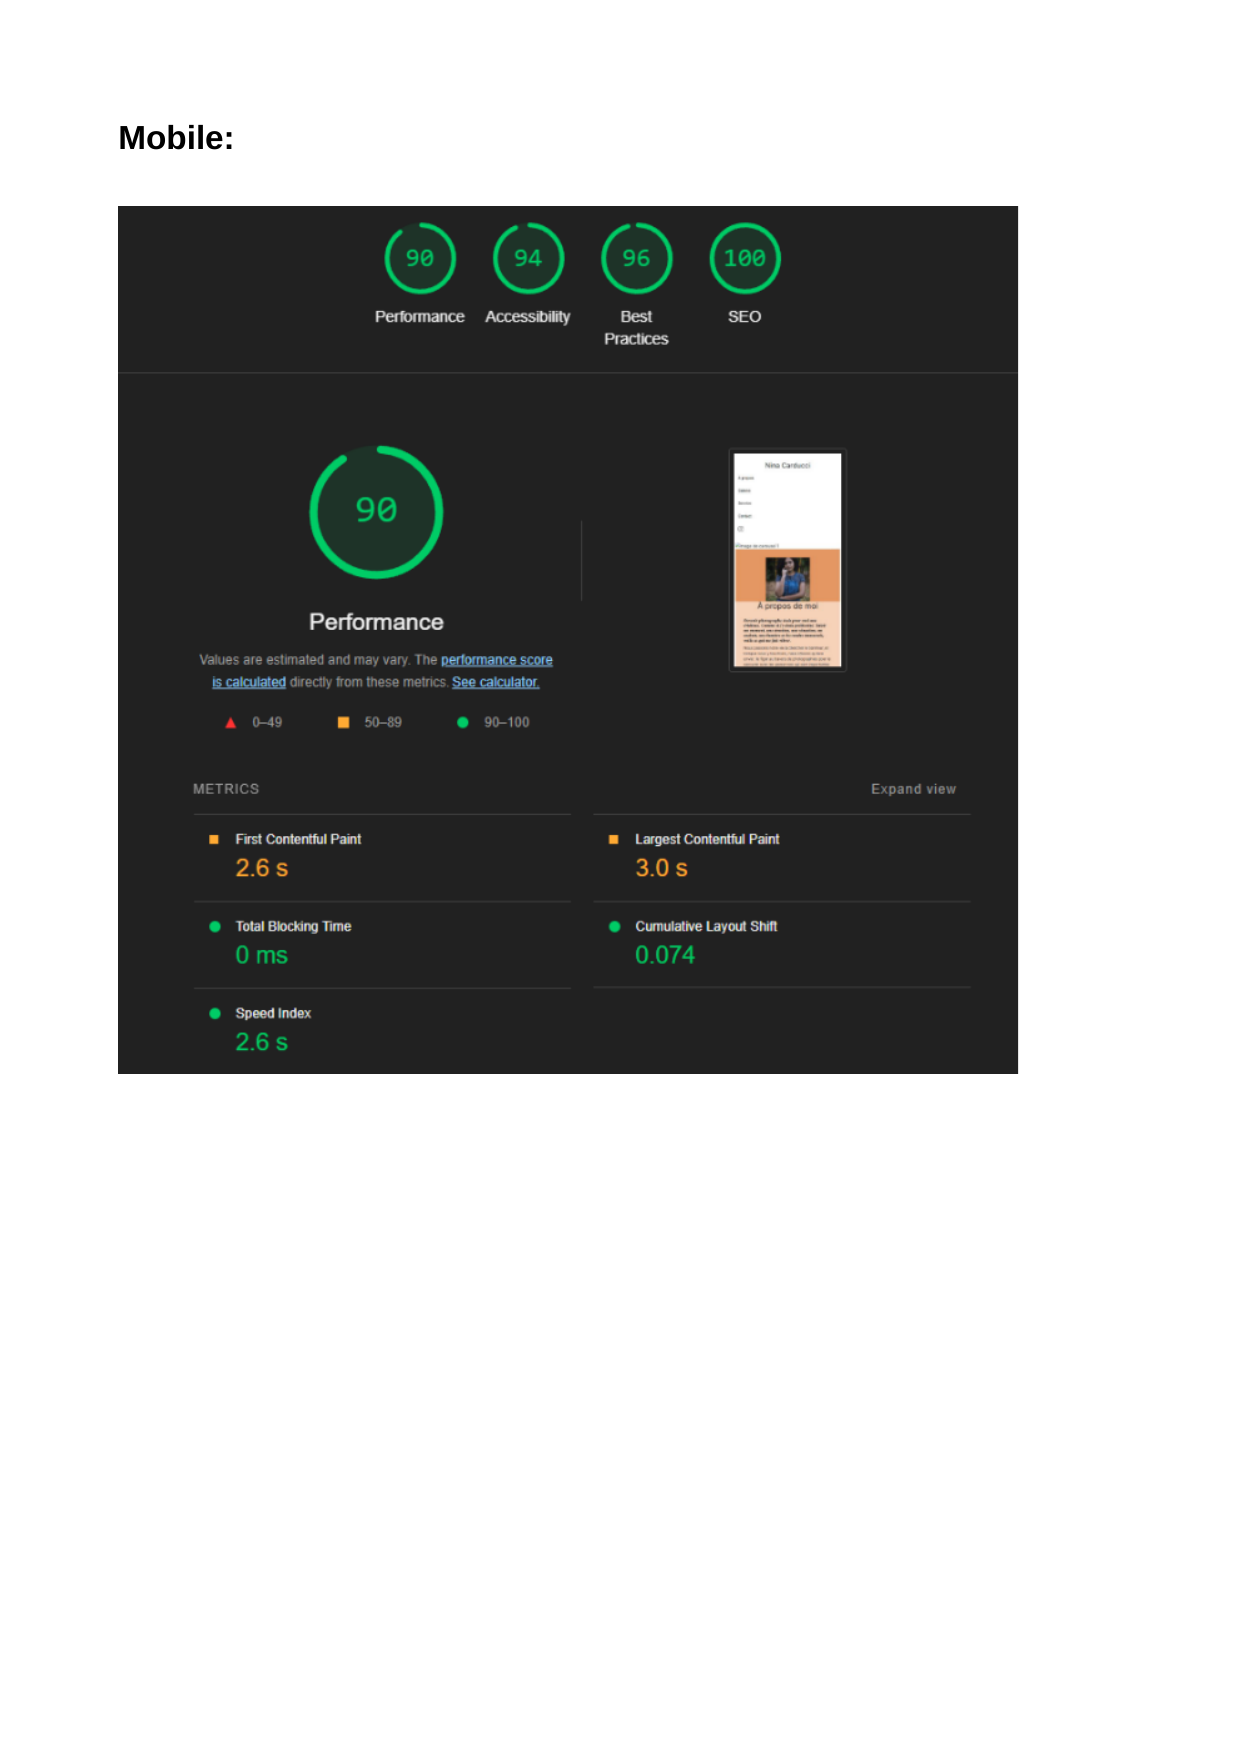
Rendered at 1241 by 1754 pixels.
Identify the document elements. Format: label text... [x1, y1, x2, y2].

text Mobile: [118, 118, 1122, 157]
